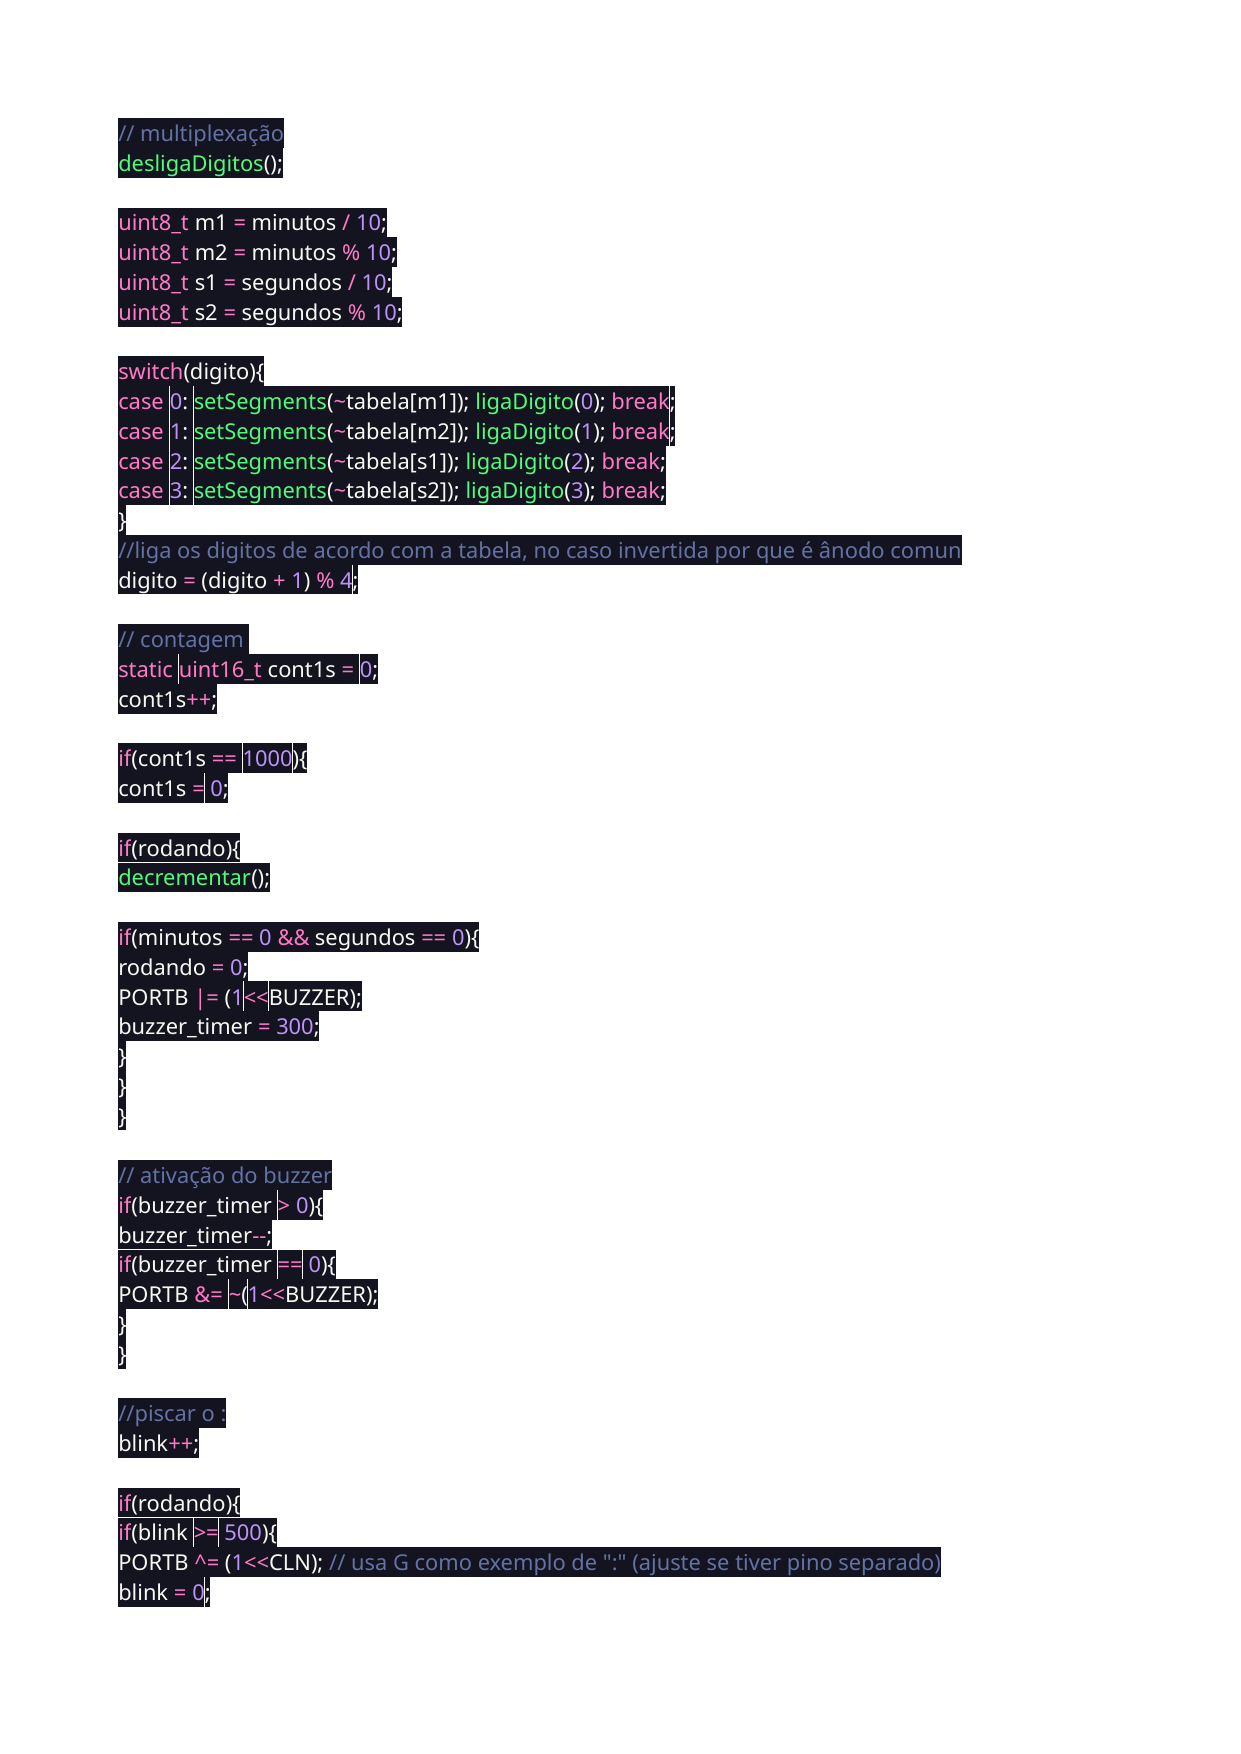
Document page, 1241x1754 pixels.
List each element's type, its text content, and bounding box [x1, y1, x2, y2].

text } [118, 1071, 1122, 1101]
text blink = 0; [118, 1577, 1122, 1607]
text if(rodando){ [118, 1488, 1122, 1517]
text uint8_t s2 = segundos % 10; [118, 297, 1122, 327]
text decrementar(); [118, 862, 1122, 892]
text buzzer_timer--; [118, 1220, 1122, 1249]
text PORTB |= (1<<BUZZER); [118, 981, 1122, 1011]
text blink++; [118, 1428, 1122, 1458]
text PORTB &= ~(1<<BUZZER); [118, 1279, 1122, 1309]
text // ativação do buzzer [118, 1160, 1122, 1190]
text if(minutos == 0 && segundos == 0){ [118, 922, 1122, 952]
text } [118, 505, 1122, 535]
text switch(digito){ [118, 356, 1122, 386]
text //liga os digitos de acordo com a tabela, no caso invertida por que é ânodo comun [118, 535, 1122, 565]
text case 1: setSegments(~tabela[m2]); ligaDigito(1); break; [118, 416, 1122, 446]
text } [118, 1309, 1122, 1339]
text if(cont1s == 1000){ [118, 743, 1122, 773]
text } [118, 1339, 1122, 1369]
text if(rodando){ [118, 833, 1122, 862]
text buzzer_timer = 300; [118, 1011, 1122, 1041]
text uint8_t m1 = minutos / 10; [118, 207, 1122, 237]
text PORTB ^= (1<<CLN); // usa G como exemplo de ":" (ajuste se tiver pino separado) [118, 1547, 1122, 1577]
text case 3: setSegments(~tabela[s2]); ligaDigito(3); break; [118, 475, 1122, 505]
text desligaDigitos(); [118, 148, 1122, 178]
text uint8_t s1 = segundos / 10; [118, 267, 1122, 297]
text cont1s = 0; [118, 773, 1122, 803]
text uint8_t m2 = minutos % 10; [118, 237, 1122, 267]
text rodando = 0; [118, 952, 1122, 981]
text case 0: setSegments(~tabela[m1]); ligaDigito(0); break; [118, 386, 1122, 416]
text // contagem [118, 624, 1122, 654]
text case 2: setSegments(~tabela[s1]); ligaDigito(2); break; [118, 446, 1122, 475]
text } [118, 1041, 1122, 1071]
text // multiplexação [118, 118, 1122, 148]
text //piscar o : [118, 1398, 1122, 1428]
text if(buzzer_timer == 0){ [118, 1249, 1122, 1279]
text digito = (digito + 1) % 4; [118, 565, 1122, 594]
text if(blink >= 500){ [118, 1517, 1122, 1547]
text cont1s++; [118, 684, 1122, 714]
text static uint16_t cont1s = 0; [118, 654, 1122, 684]
text } [118, 1101, 1122, 1130]
text if(buzzer_timer > 0){ [118, 1190, 1122, 1220]
